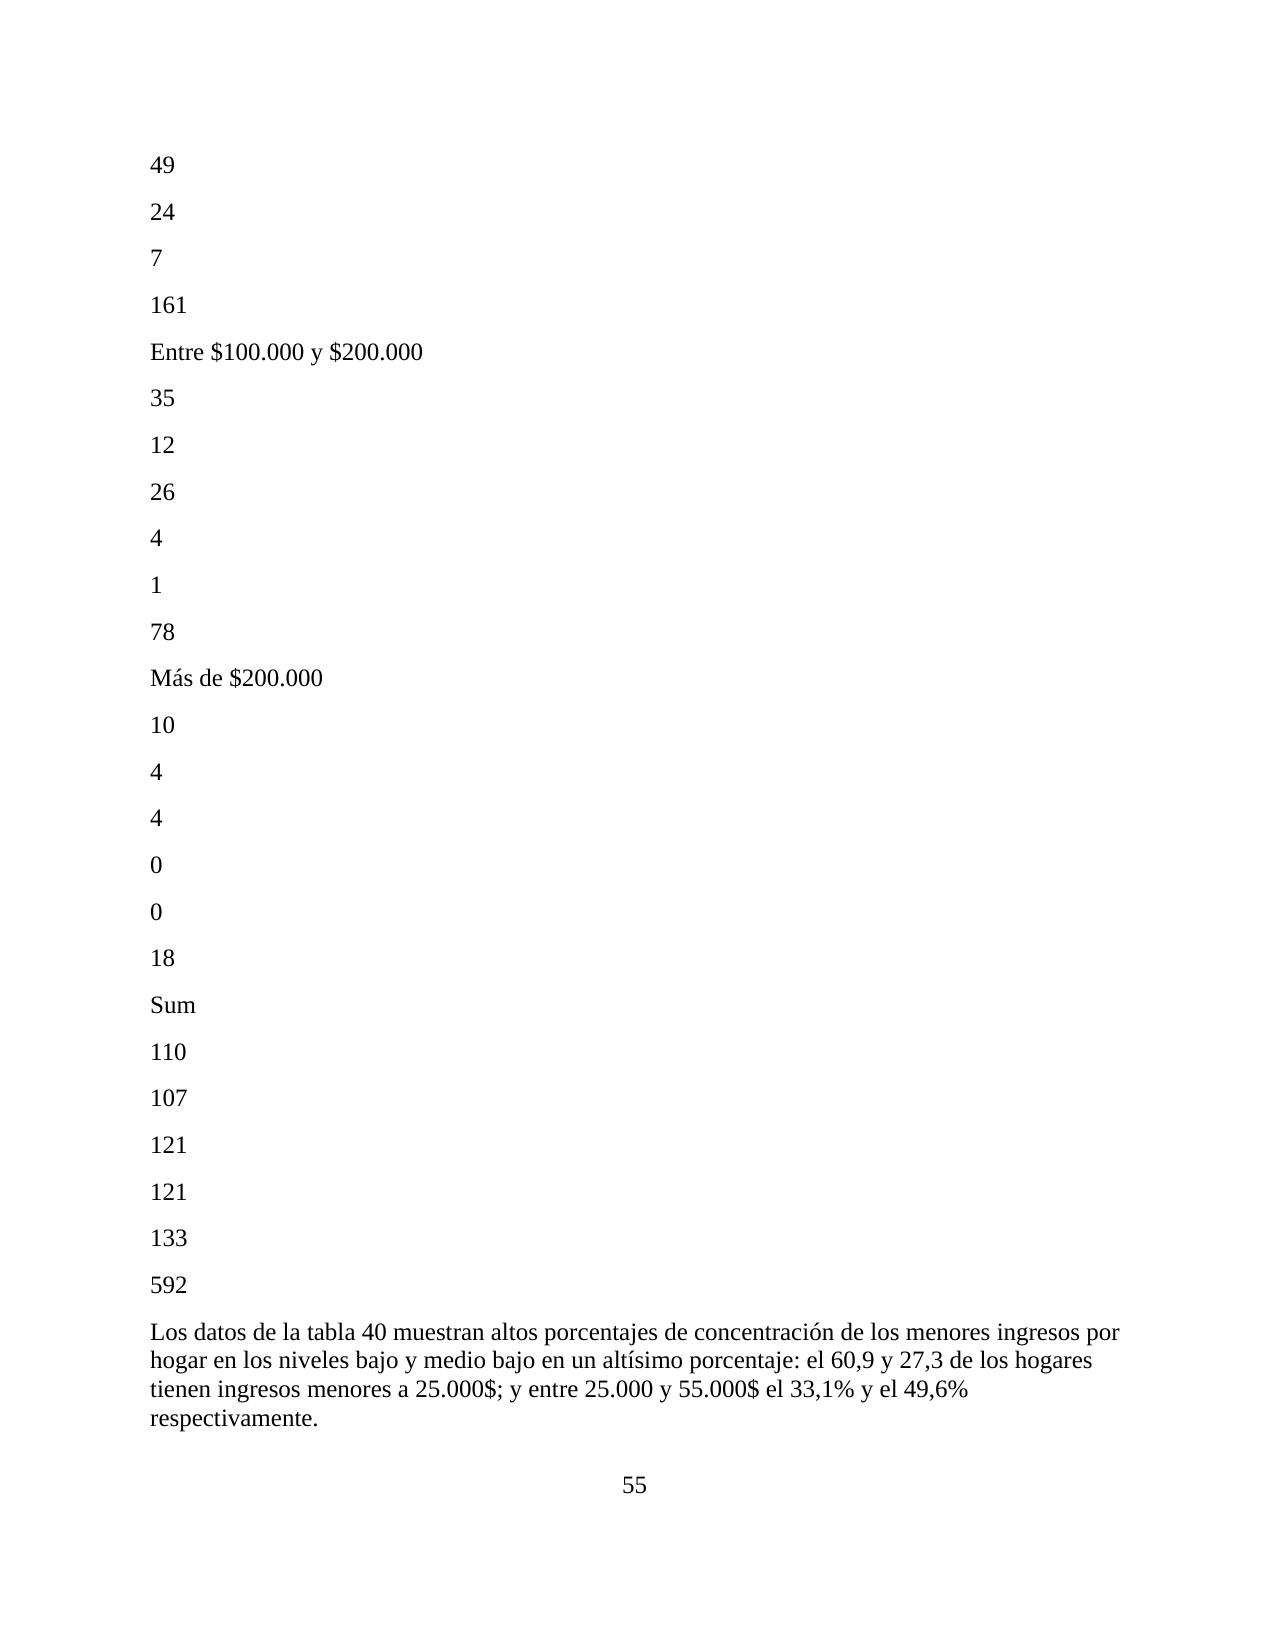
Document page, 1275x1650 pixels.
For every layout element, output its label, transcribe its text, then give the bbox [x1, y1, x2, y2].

text 592 [150, 1270, 1125, 1299]
text 12 [150, 430, 1125, 459]
text 4 [150, 523, 1125, 552]
text 110 [150, 1037, 1125, 1065]
text Más de $200.000 [150, 663, 1125, 692]
text Sum [150, 990, 1125, 1019]
text 0 [150, 897, 1125, 925]
text 107 [150, 1083, 1125, 1112]
text 18 [150, 943, 1125, 972]
text 121 [150, 1177, 1125, 1205]
text 161 [150, 290, 1125, 319]
text 133 [150, 1223, 1125, 1252]
text 35 [150, 383, 1125, 412]
text 1 [150, 570, 1125, 599]
text 7 [150, 243, 1125, 272]
text 0 [150, 850, 1125, 879]
text 10 [150, 710, 1125, 739]
text Entre $100.000 y $200.000 [150, 337, 1125, 365]
text 24 [150, 197, 1125, 225]
text 49 [150, 150, 1125, 179]
text 121 [150, 1130, 1125, 1159]
text Los datos de la tabla 40 muestran altos porcentajes de concentración de los menores ingresos por hogar en los niveles bajo y medio bajo en un altísimo porcentaje: el 60,9 y 27,3 de los hogares tienen ingresos menores a 25.000$; y entre 25.000 y 55.000$ el 33,1% y el 49,6% respectivamente. [150, 1317, 1125, 1432]
text 4 [150, 757, 1125, 785]
text 78 [150, 617, 1125, 645]
text 4 [150, 803, 1125, 832]
text 26 [150, 477, 1125, 505]
